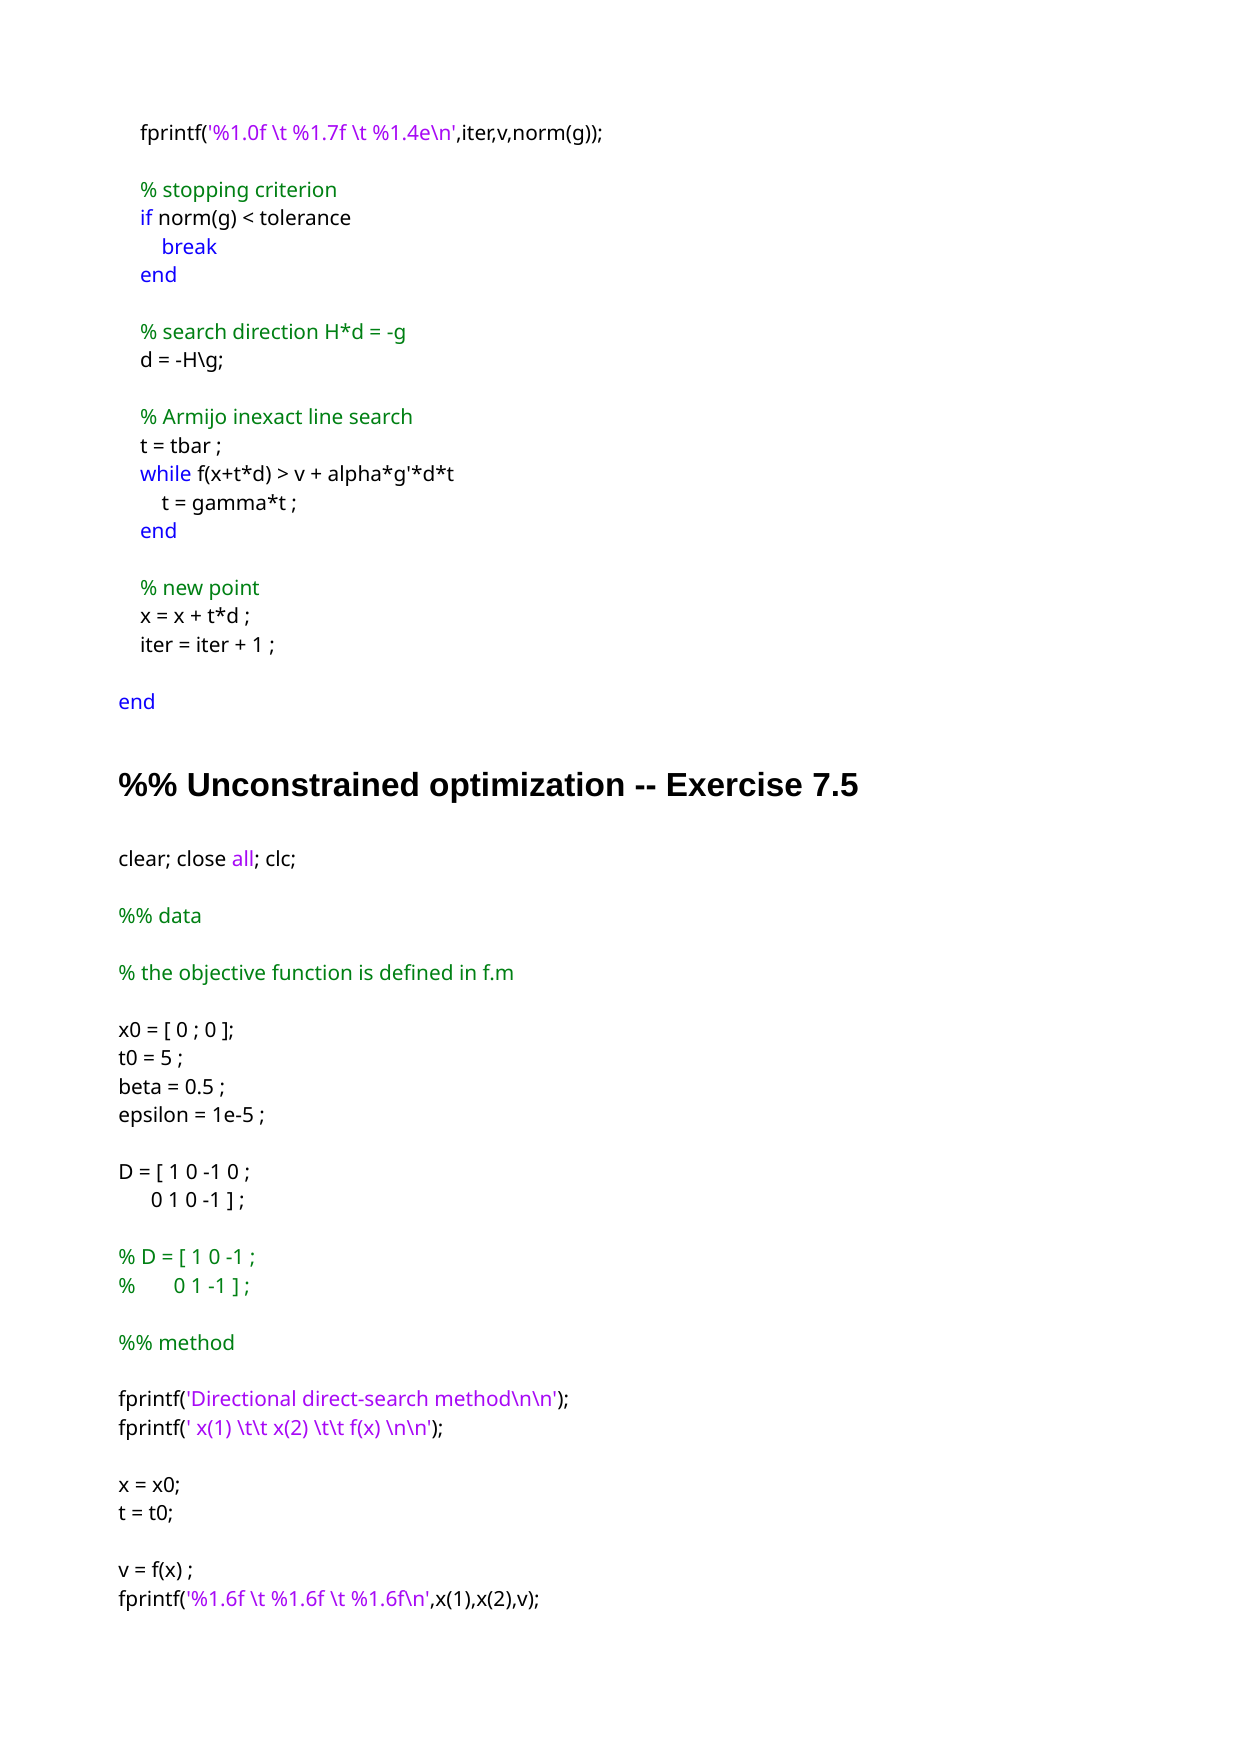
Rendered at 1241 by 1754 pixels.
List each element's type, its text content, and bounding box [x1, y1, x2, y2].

text end [118, 687, 1122, 715]
text % the objective function is defined in f.m [118, 958, 1122, 986]
text break [118, 232, 1122, 260]
text t = tbar ; [118, 431, 1122, 459]
text while f(x+t*d) > v + alpha*g'*d*t [118, 459, 1122, 488]
text fprintf('%1.6f \t %1.6f \t %1.6f\n',x(1),x(2),v); [118, 1584, 1122, 1612]
text clear; close all; clc; [118, 844, 1122, 873]
text %% data [118, 901, 1122, 929]
text % Armijo inexact line search [118, 402, 1122, 431]
text if norm(g) < tolerance [118, 203, 1122, 232]
text end [118, 516, 1122, 545]
text beta = 0.5 ; [118, 1072, 1122, 1100]
text v = f(x) ; [118, 1555, 1122, 1584]
text end [118, 260, 1122, 289]
text D = [ 1 0 -1 0 ; [118, 1157, 1122, 1186]
text fprintf('Directional direct-search method\n\n'); [118, 1384, 1122, 1413]
text 0 1 0 -1 ] ; [118, 1186, 1122, 1214]
text iter = iter + 1 ; [118, 630, 1122, 658]
text fprintf('%1.0f \t %1.7f \t %1.4e\n',iter,v,norm(g)); [118, 118, 1122, 147]
text t = gamma*t ; [118, 488, 1122, 516]
text epsilon = 1e-5 ; [118, 1100, 1122, 1129]
text x0 = [ 0 ; 0 ]; [118, 1015, 1122, 1043]
text t = t0; [118, 1498, 1122, 1527]
text fprintf(' x(1) \t\t x(2) \t\t f(x) \n\n'); [118, 1413, 1122, 1441]
text d = -H\g; [118, 346, 1122, 374]
text % 0 1 -1 ] ; [118, 1271, 1122, 1299]
text % search direction H*d = -g [118, 317, 1122, 346]
text % D = [ 1 0 -1 ; [118, 1242, 1122, 1271]
text x = x + t*d ; [118, 602, 1122, 630]
text t0 = 5 ; [118, 1043, 1122, 1072]
subtitle %% Unconstrained optimization -- Exercise 7.5 [118, 765, 1122, 803]
text x = x0; [118, 1470, 1122, 1498]
text % stopping criterion [118, 175, 1122, 203]
text %% method [118, 1328, 1122, 1356]
text % new point [118, 573, 1122, 602]
